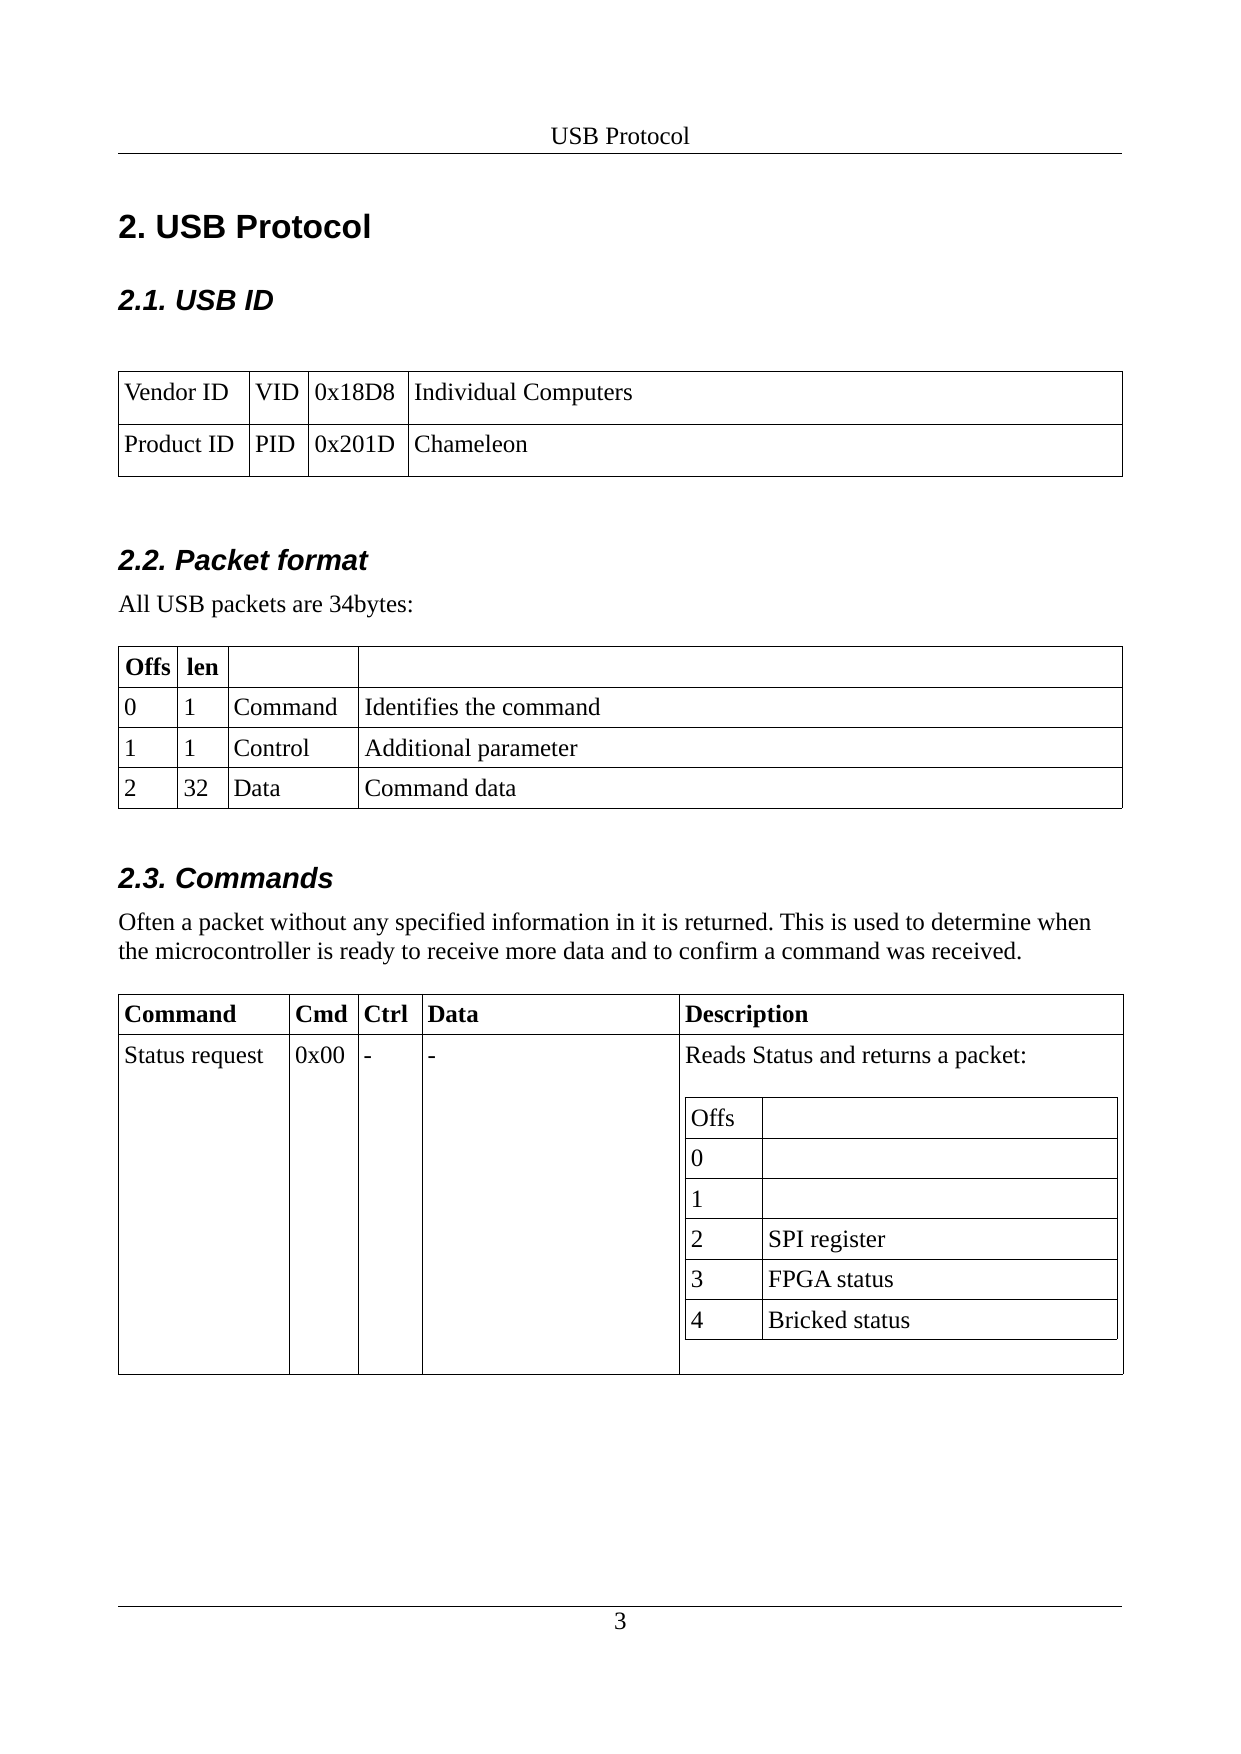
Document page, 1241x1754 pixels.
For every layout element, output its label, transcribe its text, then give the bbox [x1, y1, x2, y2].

table_cell Command [229, 688, 358, 727]
table_cell Bricked status [763, 1300, 1117, 1339]
table_cell 2 [686, 1219, 762, 1258]
table_cell 4 [686, 1300, 762, 1339]
table_cell FPGA status [763, 1260, 1117, 1299]
table_cell 2 [119, 768, 177, 807]
table_cell Chameleon [409, 425, 1122, 476]
subtitle USB Protocol [118, 207, 1122, 246]
text All USB packets are 34bytes: [118, 589, 1122, 617]
table_header 0x18D8 [309, 372, 408, 423]
table_cell 1 [686, 1179, 762, 1218]
table_cell [763, 1179, 1117, 1218]
table_header Data [423, 995, 679, 1034]
table_header [229, 647, 358, 687]
table_cell 0 [686, 1139, 762, 1178]
subtitle USB ID [118, 283, 1122, 317]
table_cell [763, 1139, 1117, 1178]
subtitle Commands [118, 861, 1122, 895]
table_header Individual Computers [409, 372, 1122, 423]
table_header len [178, 647, 228, 687]
table_cell Control [229, 728, 358, 767]
table_cell Status request [119, 1035, 289, 1374]
table_cell 3 [686, 1260, 762, 1299]
table_cell 0x00 [290, 1035, 358, 1374]
table_cell 0x201D [309, 425, 408, 476]
subtitle Packet format [118, 543, 1122, 576]
table_cell 1 [178, 728, 228, 767]
table_cell 1 [119, 728, 177, 767]
table_cell 0 [119, 688, 177, 727]
table_cell 1 [178, 688, 228, 727]
text Often a packet without any specified information in it is returned. This is used to determine when the microcontroller is ready to receive more data and to confirm a command was received. [118, 907, 1122, 965]
table_cell - [359, 1035, 422, 1374]
table_header Vendor ID [119, 372, 249, 423]
table_cell PID [250, 425, 308, 476]
table_cell Data [229, 768, 358, 807]
table_cell Identifies the command [359, 688, 1122, 727]
table_cell Reads Status and returns a packet: [680, 1035, 1123, 1374]
table_header [763, 1098, 1117, 1138]
table_header Command [119, 995, 289, 1034]
table_header [359, 647, 1122, 687]
table_cell - [423, 1035, 679, 1374]
table_header Offs [119, 647, 177, 687]
table_header Cmd [290, 995, 358, 1034]
table_cell Additional parameter [359, 728, 1122, 767]
table_cell Command data [359, 768, 1122, 807]
table_header Offs [686, 1098, 762, 1138]
table_cell 32 [178, 768, 228, 807]
table_header VID [250, 372, 308, 423]
table_header Description [680, 995, 1123, 1034]
table_cell Product ID [119, 425, 249, 476]
table_cell SPI register [763, 1219, 1117, 1258]
table_header Ctrl [359, 995, 422, 1034]
